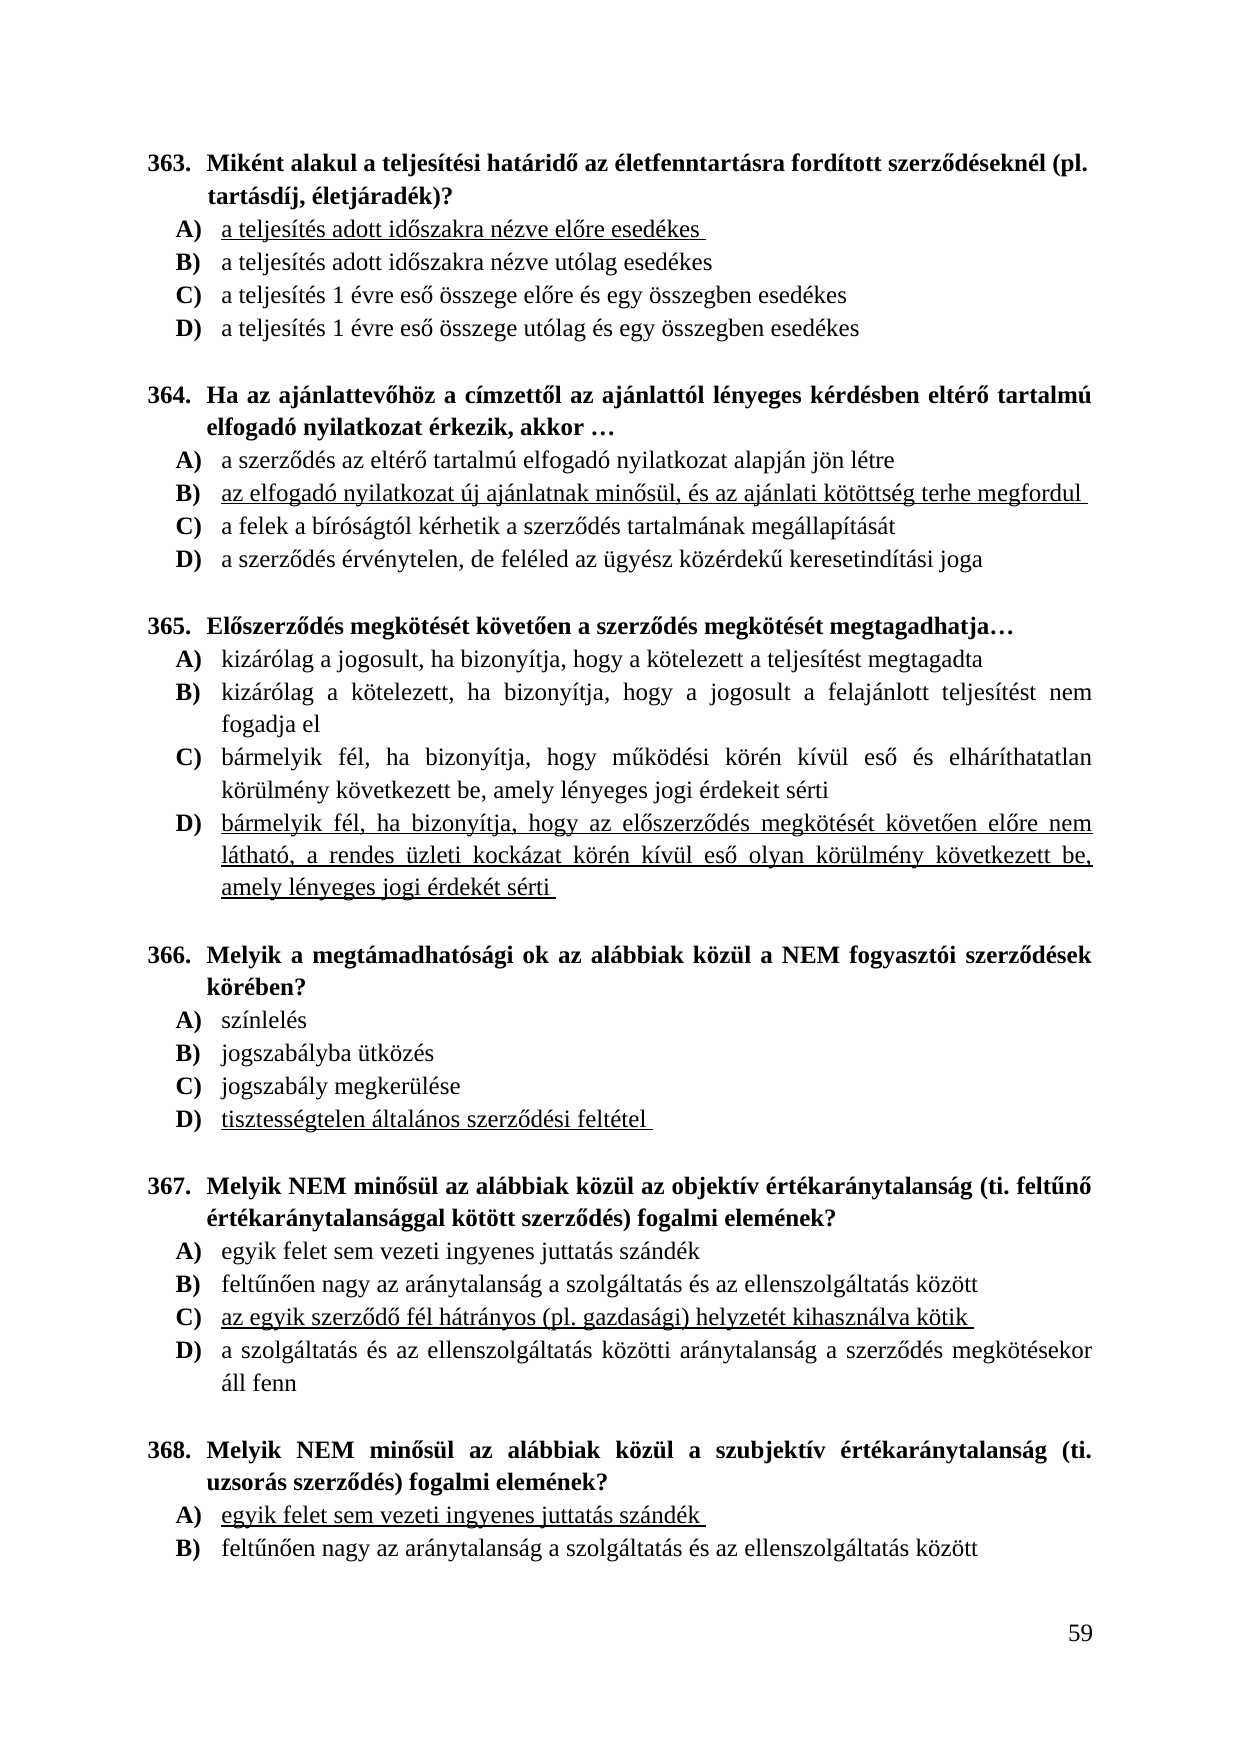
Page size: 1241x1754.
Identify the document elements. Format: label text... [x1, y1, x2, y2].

list a teljesítés 1 évre eső összege előre és egy összegben esedékes [175, 280, 1093, 308]
list tisztességtelen általános szerződési feltétel [175, 1104, 1093, 1133]
list egyik felet sem vezeti ingyenes juttatás szándék [175, 1500, 1093, 1529]
list Melyik NEM minősül az alábbiak közül az objektív értékaránytalanság (ti. feltűnő értékaránytalansággal kötött szerződés) fogalmi elemének? [147, 1171, 1093, 1232]
list Melyik NEM minősül az alábbiak közül a szubjektív értékaránytalanság (ti. uzsorás szerződés) fogalmi elemének? [147, 1435, 1093, 1496]
list egyik felet sem vezeti ingyenes juttatás szándék [175, 1236, 1093, 1265]
list Miként alakul a teljesítési határidő az életfenntartásra fordított szerződéseknél (pl. [147, 148, 1093, 177]
list a szolgáltatás és az ellenszolgáltatás közötti aránytalanság a szerződés megkötésekor áll fenn [175, 1335, 1093, 1396]
list feltűnően nagy az aránytalanság a szolgáltatás és az ellenszolgáltatás között [175, 1269, 1093, 1298]
list Melyik a megtámadhatósági ok az alábbiak közül a NEM fogyasztói szerződések körében? [147, 940, 1093, 1001]
list kizárólag a kötelezett, ha bizonyítja, hogy a jogosult a felajánlott teljesítést nem fogadja el [175, 677, 1093, 738]
list jogszabályba ütközés [175, 1038, 1093, 1067]
list a teljesítés adott időszakra nézve utólag esedékes [175, 247, 1093, 276]
list Előszerződés megkötését követően a szerződés megkötését megtagadhatja… [147, 611, 1093, 640]
list a szerződés érvénytelen, de feléled az ügyész közérdekű keresetindítási joga [175, 544, 1093, 573]
list a teljesítés 1 évre eső összege utólag és egy összegben esedékes [175, 313, 1093, 341]
text tartásdíj, életjáradék)? [207, 181, 1093, 210]
list kizárólag a jogosult, ha bizonyítja, hogy a kötelezett a teljesítést megtagadta [175, 644, 1093, 673]
list a szerződés az eltérő tartalmú elfogadó nyilatkozat alapján jön létre [175, 445, 1093, 474]
list az elfogadó nyilatkozat új ajánlatnak minősül, és az ajánlati kötöttség terhe megfordul [175, 478, 1093, 507]
list bármelyik fél, ha bizonyítja, hogy működési körén kívül eső és elháríthatatlan körülmény következett be, amely lényeges jogi érdekeit sérti [175, 742, 1093, 803]
list a felek a bíróságtól kérhetik a szerződés tartalmának megállapítását [175, 511, 1093, 540]
list jogszabály megkerülése [175, 1071, 1093, 1100]
list bármelyik fél, ha bizonyítja, hogy az előszerződés megkötését követően előre nem látható, a rendes üzleti kockázat körén kívül eső olyan körülmény következett be, amely lényeges jogi érdekét sérti [175, 808, 1093, 901]
list feltűnően nagy az aránytalanság a szolgáltatás és az ellenszolgáltatás között [175, 1533, 1093, 1562]
list a teljesítés adott időszakra nézve előre esedékes [175, 214, 1093, 243]
list színlelés [175, 1005, 1093, 1034]
list Ha az ajánlattevőhöz a címzettől az ajánlattól lényeges kérdésben eltérő tartalmú elfogadó nyilatkozat érkezik, akkor … [147, 380, 1093, 441]
list az egyik szerződő fél hátrányos (pl. gazdasági) helyzetét kihasználva kötik [175, 1302, 1093, 1331]
